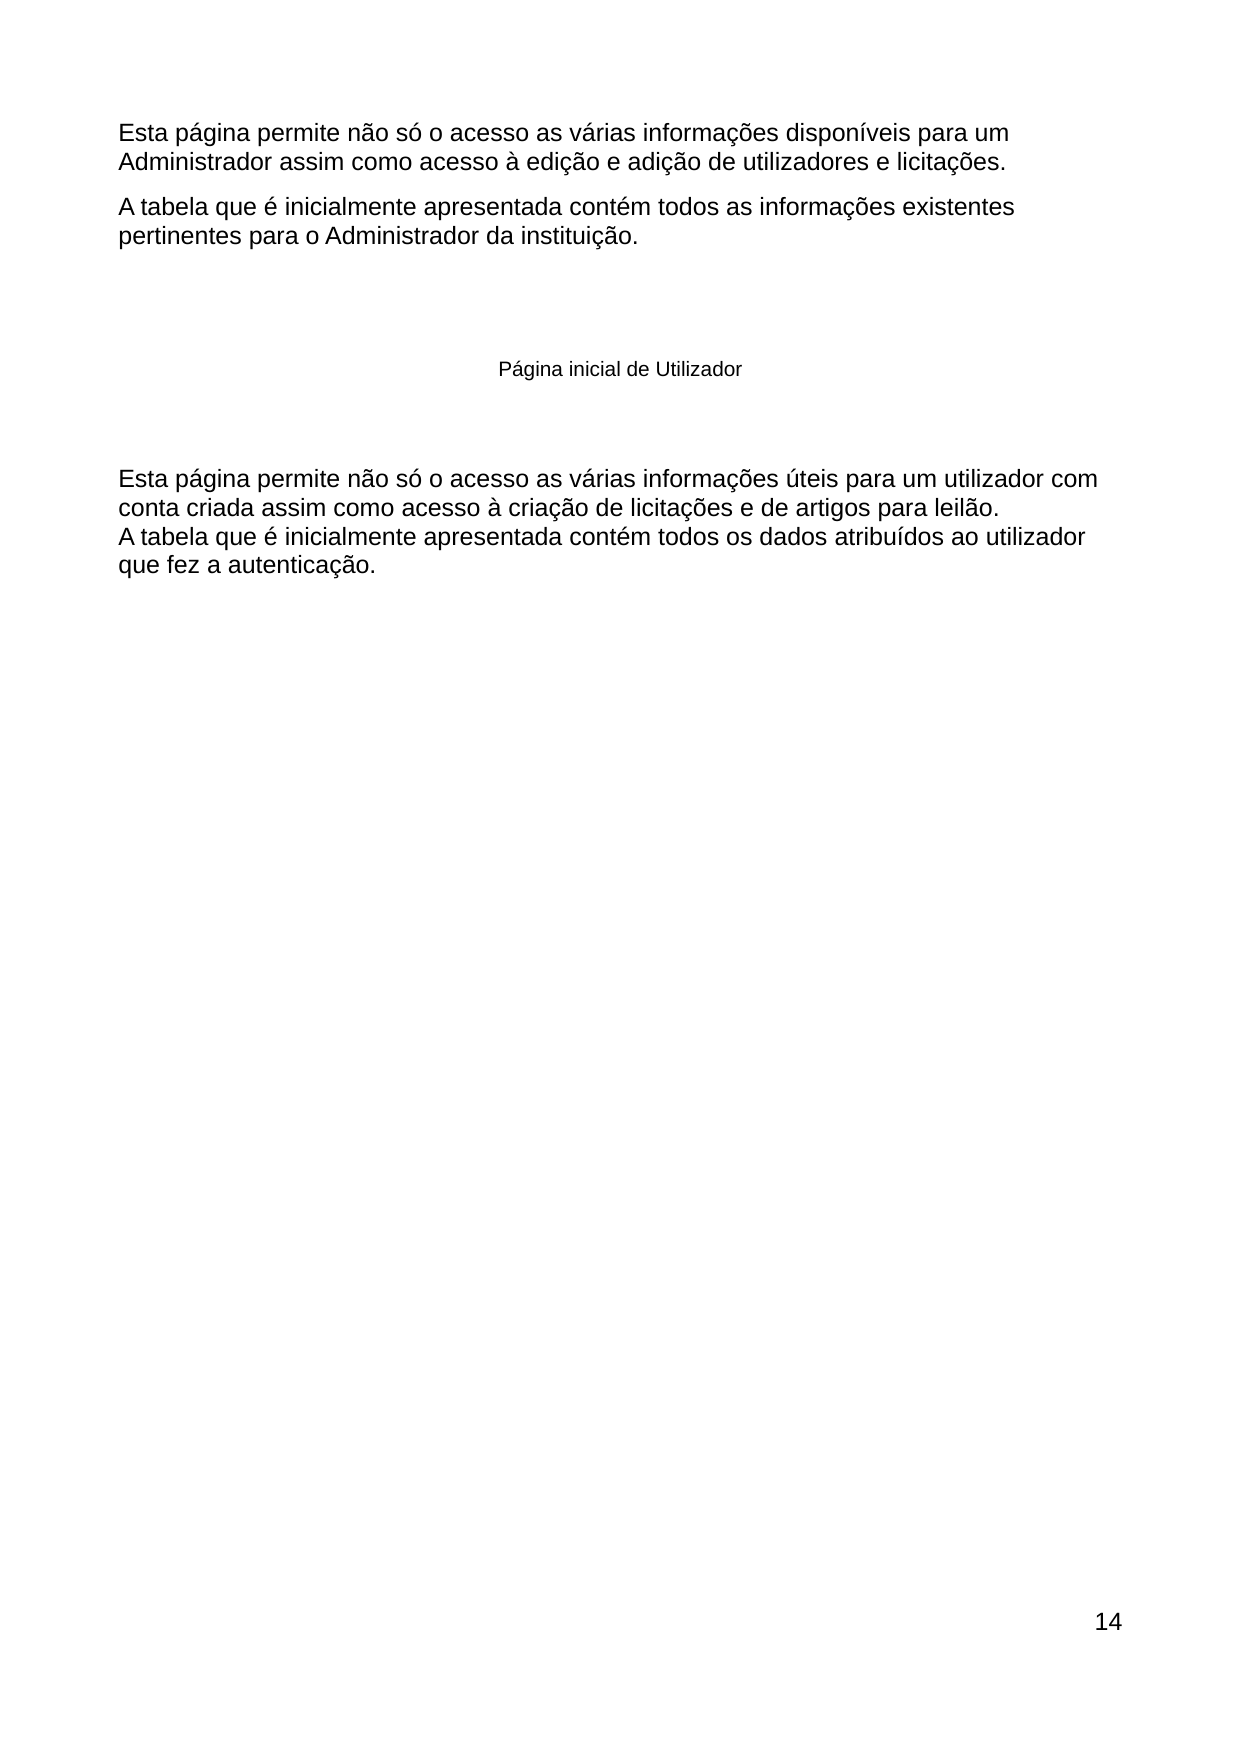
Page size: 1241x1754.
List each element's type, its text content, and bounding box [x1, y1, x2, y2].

text Esta página permite não só o acesso as várias informações úteis para um utilizador com conta criada assim como acesso à criação de licitações e de artigos para leilão. [118, 464, 1122, 522]
text Esta página permite não só o acesso as várias informações disponíveis para um Administrador assim como acesso à edição e adição de utilizadores e licitações. [118, 118, 1122, 176]
text A tabela que é inicialmente apresentada contém todos as informações existentes pertinentes para o Administrador da instituição. [118, 192, 1122, 250]
text A tabela que é inicialmente apresentada contém todos os dados atribuídos ao utilizador que fez a autenticação. [118, 522, 1122, 579]
text Página inicial de Utilizador [177, 357, 1063, 381]
